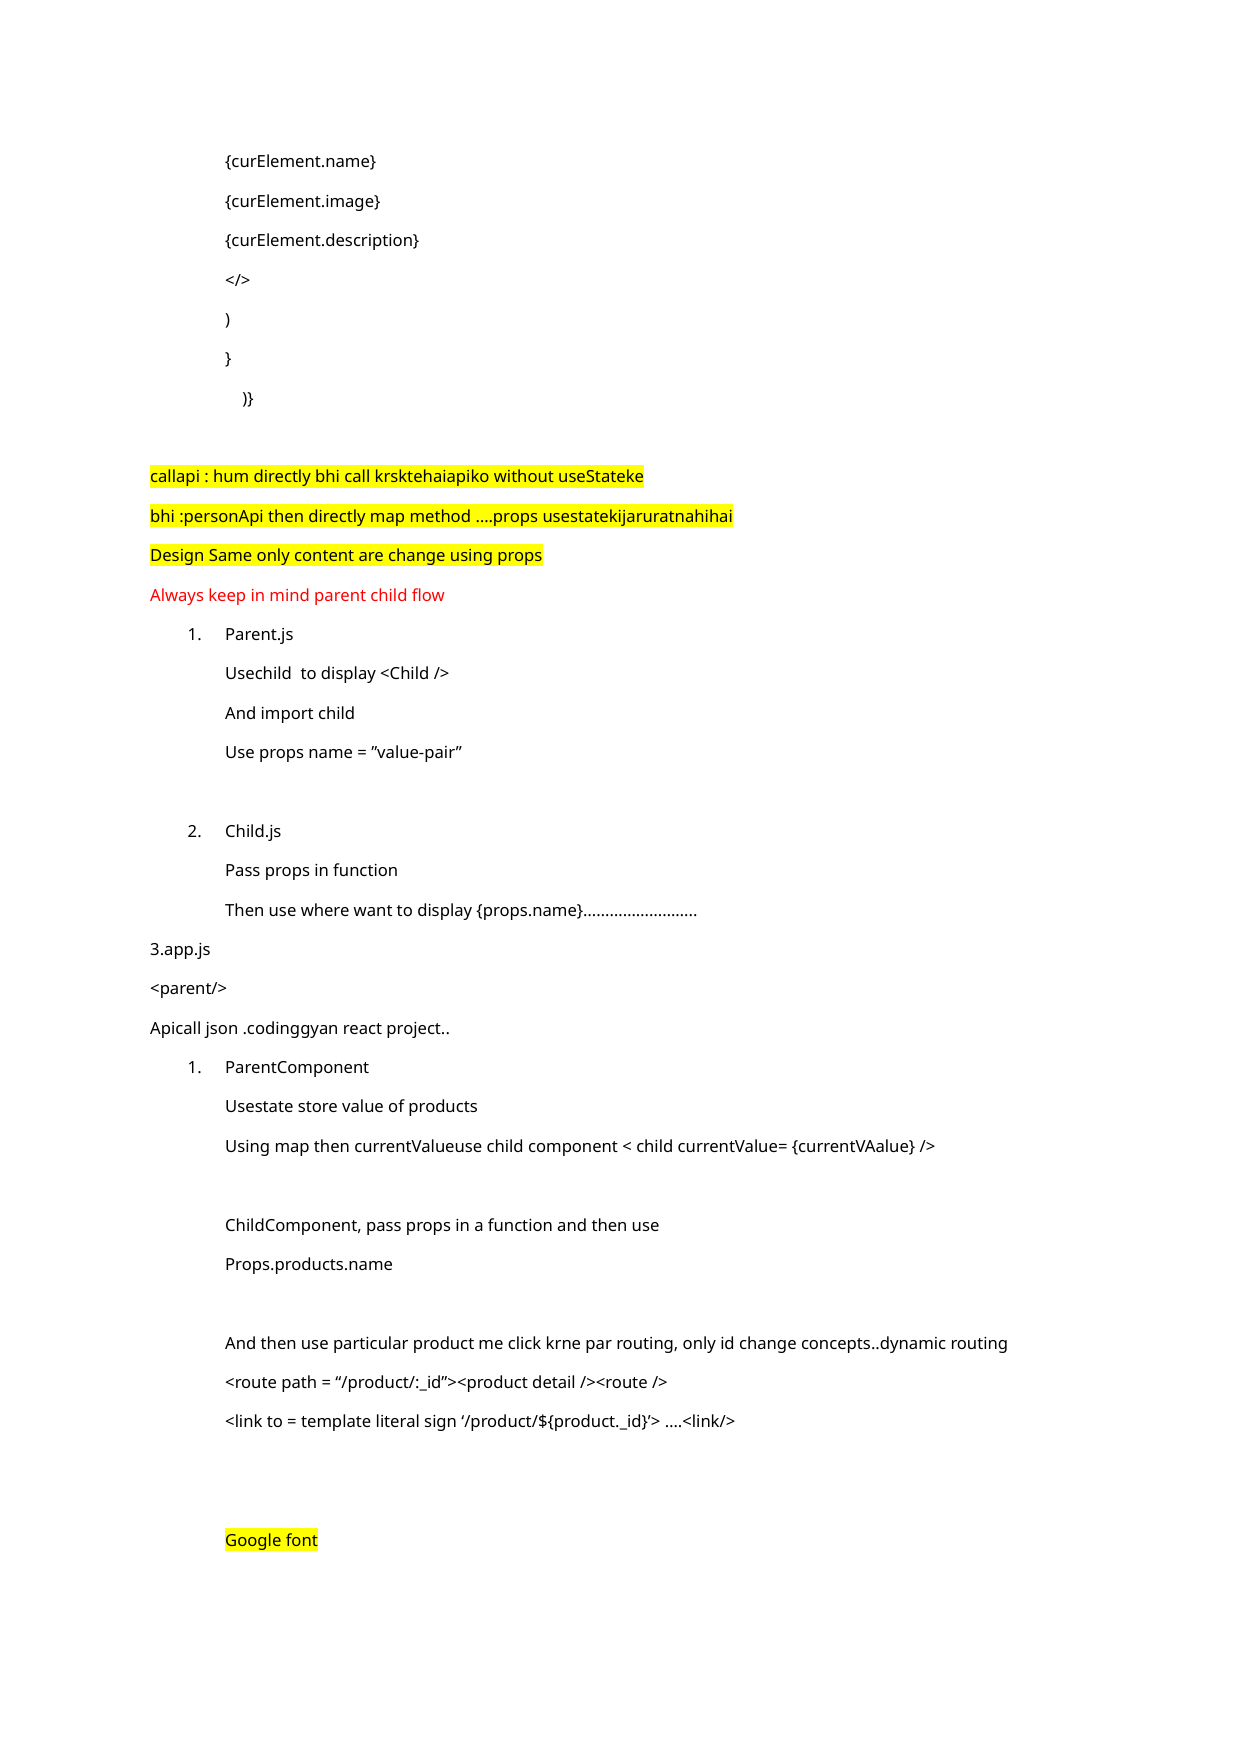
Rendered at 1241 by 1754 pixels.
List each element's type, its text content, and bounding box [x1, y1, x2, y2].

text <parent/> [150, 977, 1090, 999]
list Parent.js [187, 622, 1090, 645]
text Use props name = ”value-pair” [225, 741, 1090, 763]
text Then use where want to display {props.name}…………………….. [225, 898, 1090, 921]
text And import child [225, 701, 1090, 724]
text And then use particular product me click krne par routing, only id change concepts..dynamic routing [225, 1331, 1090, 1354]
text <route path = “/product/:_id”><product detail /><route /> [225, 1371, 1090, 1393]
text {curElement.description} [225, 229, 1090, 251]
text ) [225, 307, 1090, 330]
text Using map then currentValueuse child component < child currentValue= {currentVAalue} /> [225, 1134, 1090, 1157]
text Google font [225, 1528, 1090, 1579]
text Always keep in mind parent child flow [150, 583, 1090, 606]
text )} [225, 386, 1090, 409]
text 2. Child.js [187, 819, 1090, 842]
text ChildComponent, pass props in a function and then use [225, 1213, 1090, 1236]
text } [225, 347, 1090, 369]
text Usestate store value of products [225, 1095, 1090, 1118]
text Design Same only content are change using props [150, 544, 1090, 566]
text {curElement.image} [225, 189, 1090, 212]
text Props.products.name [225, 1252, 1090, 1275]
text bhi :personApi then directly map method ….props usestatekijaruratnahihai [150, 504, 1090, 527]
text Apicall json .codinggyan react project.. [150, 1016, 1090, 1039]
list ParentComponent [187, 1056, 1090, 1078]
text <link to = template literal sign ‘/product/${product._id}’> ….<link/> [225, 1410, 1090, 1433]
text </> [225, 268, 1090, 291]
text Usechild to display <Child /> [225, 662, 1090, 684]
text {curElement.name} [225, 150, 1090, 173]
text callapi : hum directly bhi call krsktehaiapiko without useStateke [150, 465, 1090, 488]
text Pass props in function [225, 859, 1090, 881]
text 3.app.js [150, 937, 1090, 960]
